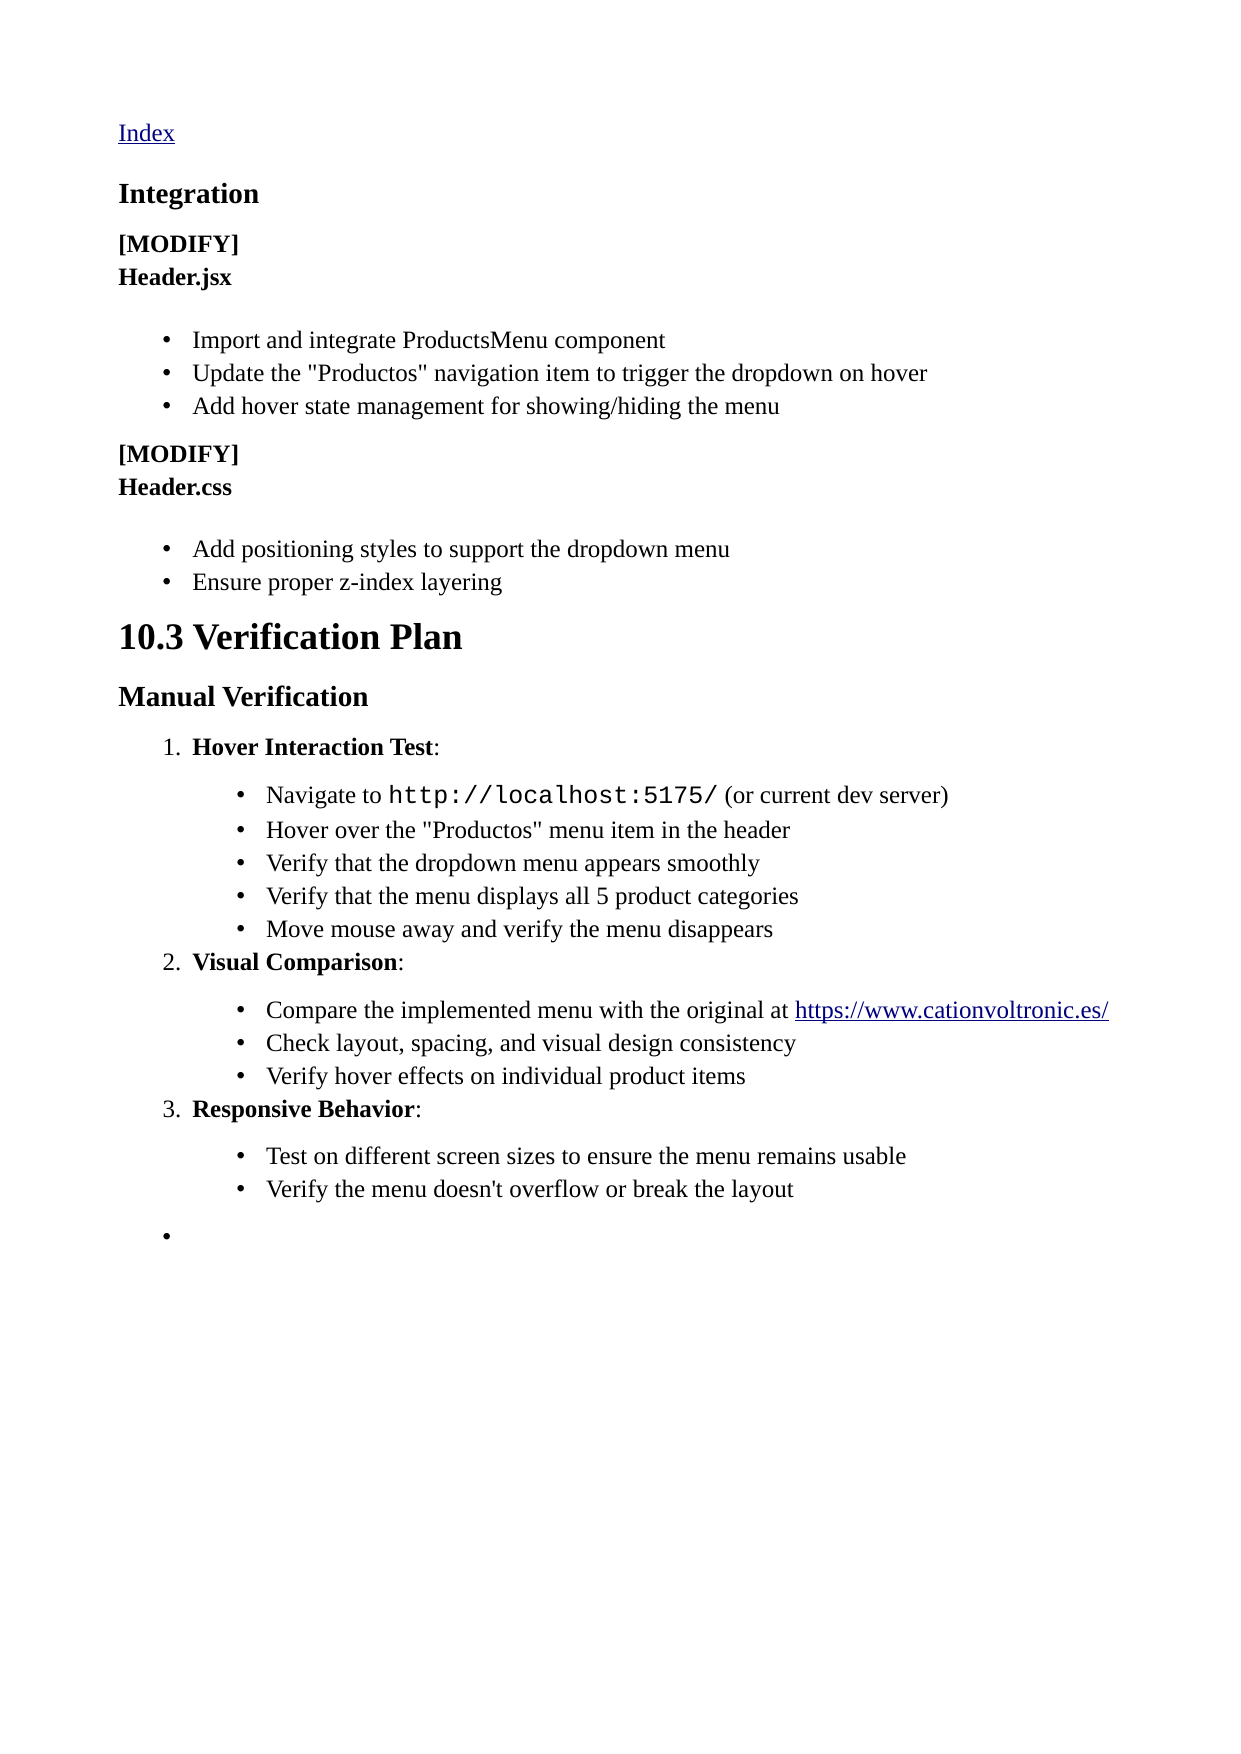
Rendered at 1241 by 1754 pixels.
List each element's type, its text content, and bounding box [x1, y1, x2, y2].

list Add positioning styles to support the dropdown menu [162, 534, 1122, 563]
list Verify hover effects on individual product items [236, 1061, 1122, 1089]
list Hover Interaction Test: [162, 732, 1122, 761]
subtitle [MODIFY] [118, 439, 1122, 467]
subtitle Integration [118, 176, 1122, 210]
list Responsive Behavior: [162, 1094, 1122, 1123]
subtitle Manual Verification [118, 679, 1122, 712]
list Navigate to http://localhost:5175/ (or current dev server) [236, 780, 1122, 811]
list Update the "Productos" navigation item to trigger the dropdown on hover [162, 358, 1122, 387]
list Check layout, spacing, and visual design consistency [236, 1028, 1122, 1057]
list Move mouse away and verify the menu disappears [236, 914, 1122, 943]
subtitle Header.css [118, 472, 1122, 500]
list Ensure proper z-index layering [162, 567, 1122, 596]
subtitle 10.3 Verification Plan [118, 615, 1122, 658]
subtitle Header.jsx [118, 262, 1122, 291]
list Import and integrate ProductsMenu component [162, 325, 1122, 354]
list Hover over the "Productos" menu item in the header [236, 815, 1122, 844]
list Add hover state management for showing/hiding the menu [162, 391, 1122, 420]
list Visual Comparison: [162, 947, 1122, 976]
list Verify the menu doesn't overflow or break the layout [236, 1174, 1122, 1203]
list Verify that the dropdown menu appears smoothly [236, 848, 1122, 877]
list Test on different screen sizes to ensure the menu remains usable [236, 1141, 1122, 1170]
list Verify that the menu displays all 5 product categories [236, 881, 1122, 910]
list Compare the implemented menu with the original at https://www.cationvoltronic.es/ [236, 995, 1122, 1023]
subtitle [MODIFY] [118, 229, 1122, 258]
